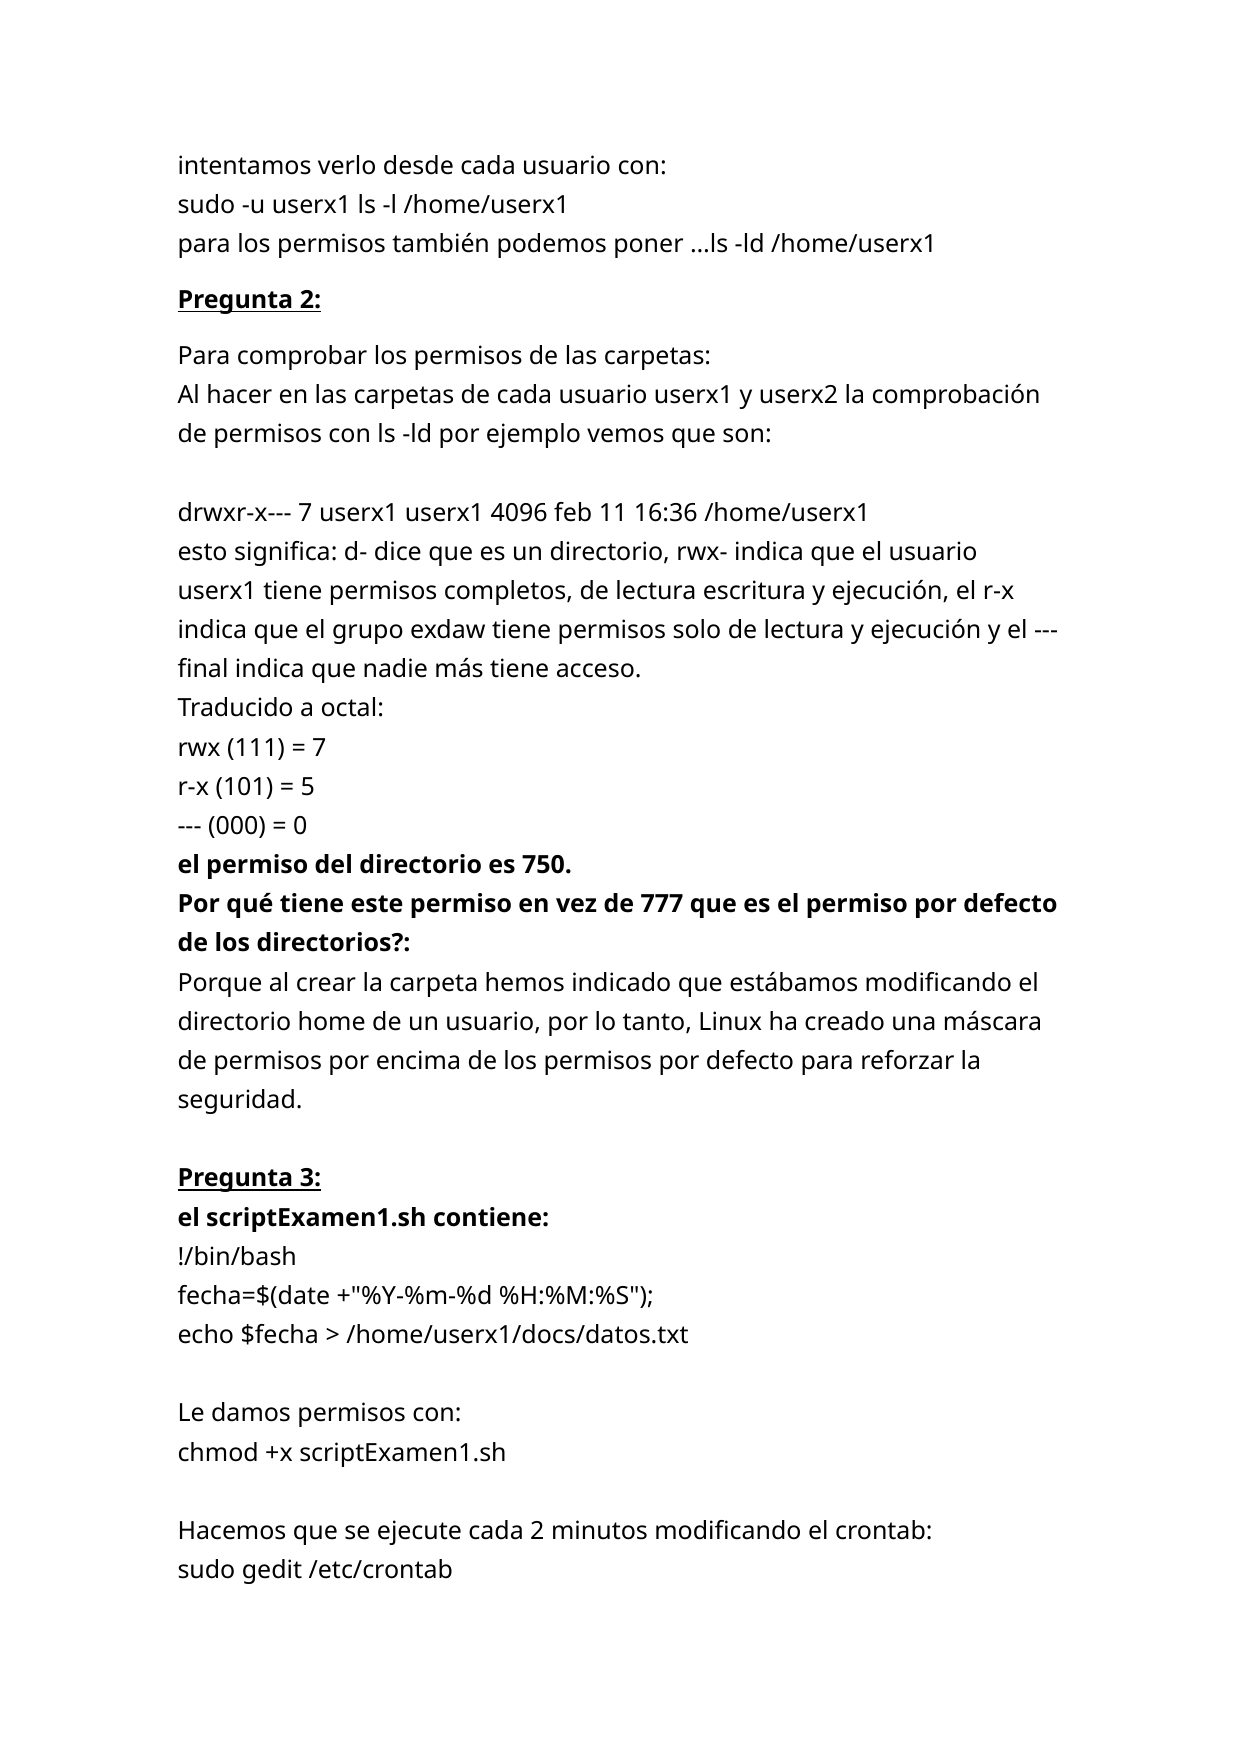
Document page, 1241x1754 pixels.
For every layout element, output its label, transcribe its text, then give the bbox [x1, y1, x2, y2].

text Para comprobar los permisos de las carpetas: Al hacer en las carpetas de cada usuario userx1 y userx2 la comprobación de permisos con ls -ld por ejemplo vemos que son: drwxr-x--- 7 userx1 userx1 4096 feb 11 16:36 /home/userx1 esto significa: d- dice que es un directorio, rwx- indica que el usuario userx1 tiene permisos completos, de lectura escritura y ejecución, el r-x indica que el grupo exdaw tiene permisos solo de lectura y ejecución y el --- final indica que nadie más tiene acceso. Traducido a octal: rwx (111) = 7 r-x (101) = 5 --- (000) = 0 el permiso del directorio es 750. Por qué tiene este permiso en vez de 777 que es el permiso por defecto de los directorios?: Porque al crear la carpeta hemos indicado que estábamos modificando el directorio home de un usuario, por lo tanto, Linux ha creado una máscara de permisos por encima de los permisos por defecto para reforzar la seguridad. Pregunta 3: el scriptExamen1.sh contiene: !/bin/bash fecha=$(date +"%Y-%m-%d %H:%M:%S"); echo $fecha > /home/userx1/docs/datos.txt Le damos permisos con: chmod +x scriptExamen1.sh Hacemos que se ejecute cada 2 minutos modificando el crontab: sudo gedit /etc/crontab [177, 338, 1063, 1586]
text intentamos verlo desde cada usuario con: sudo -u userx1 ls -l /home/userx1 para los permisos también podemos poner …ls -ld /home/userx1 [177, 148, 1063, 260]
text Pregunta 2: [177, 282, 1063, 316]
